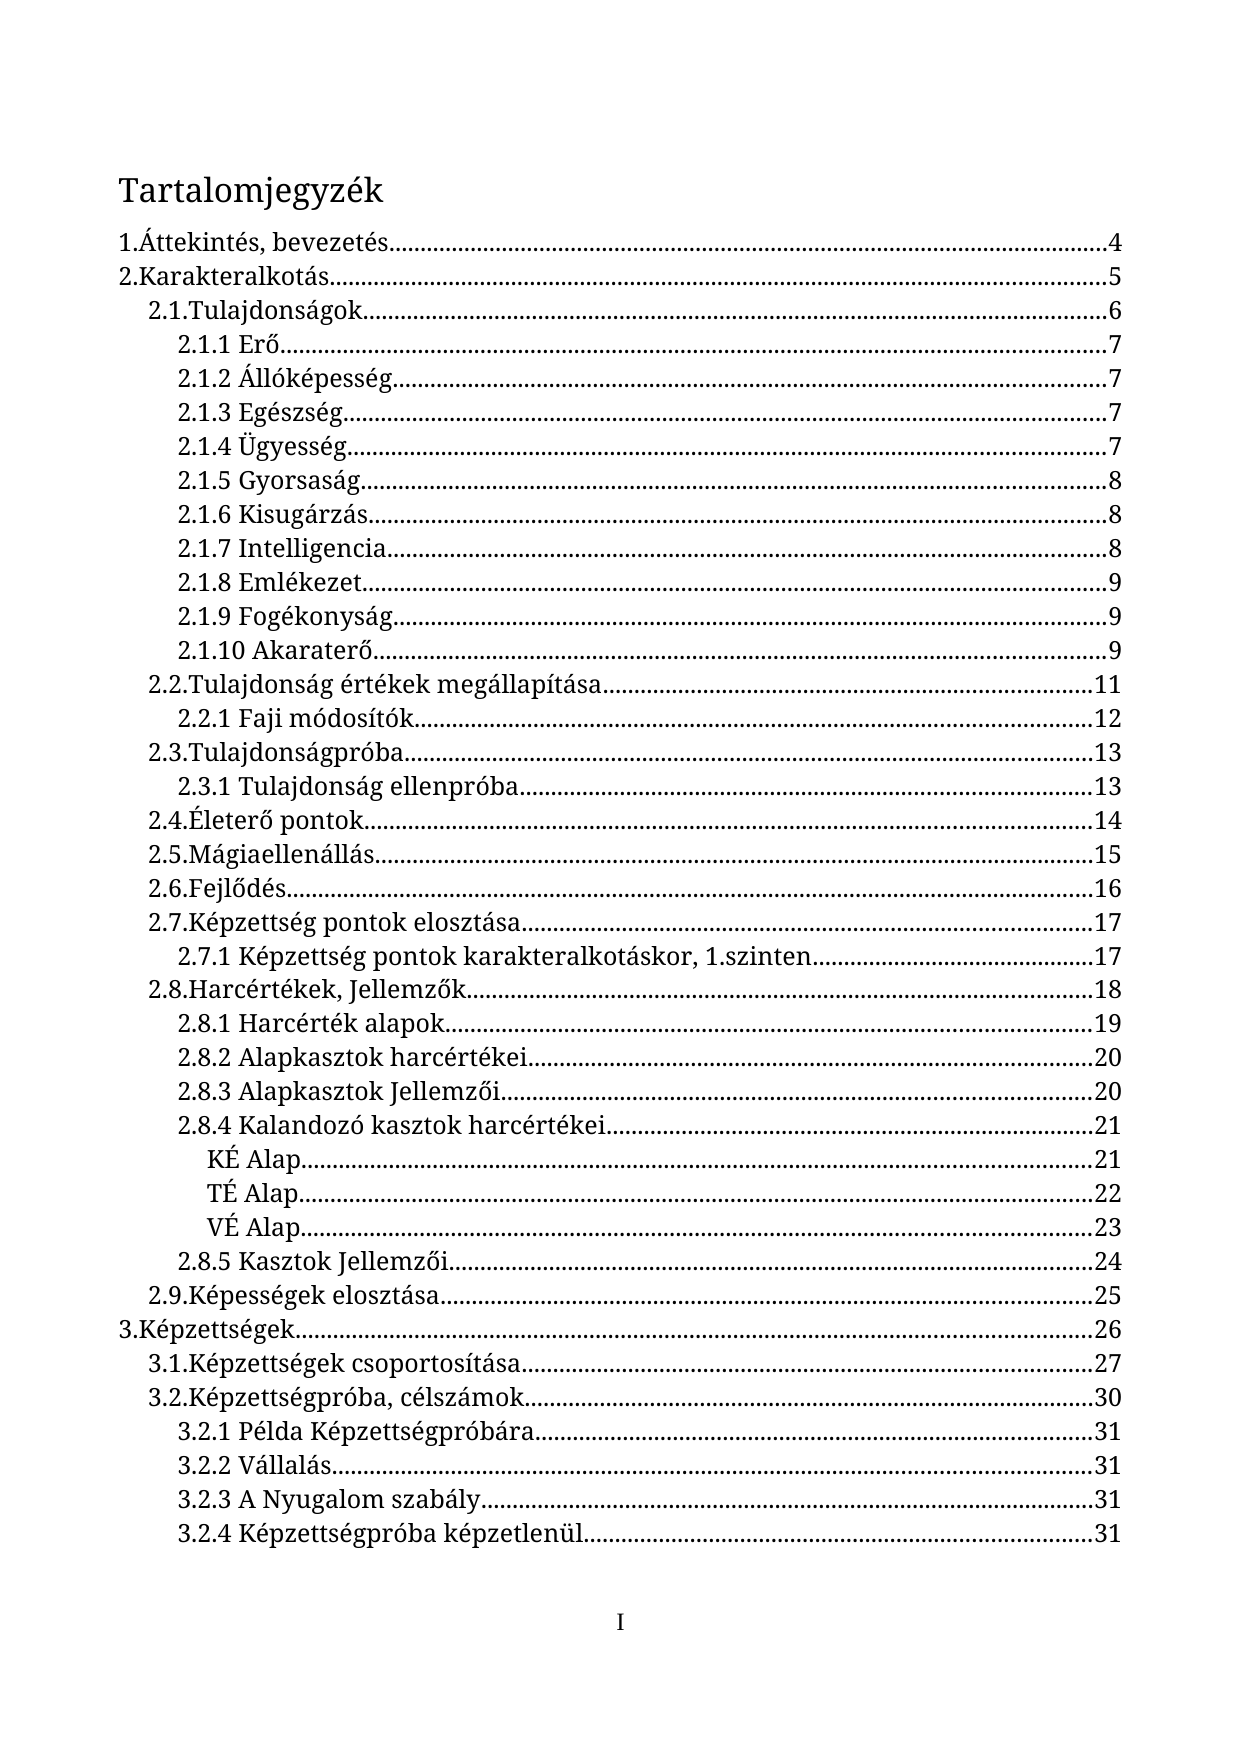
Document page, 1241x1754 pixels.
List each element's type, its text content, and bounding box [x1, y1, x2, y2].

text 3.2.Képzettségpróba, célszámok 30 [148, 1380, 1122, 1414]
text 2.2.1 Faji módosítók 12 [177, 701, 1122, 734]
subtitle Tartalomjegyzék [118, 167, 1122, 213]
text 2.7.1 Képzettség pontok karakteralkotáskor, 1.szinten 17 [177, 938, 1122, 972]
text 3.2.4 Képzettségpróba képzetlenül 31 [177, 1516, 1122, 1549]
text 2.4.Életerő pontok 14 [148, 802, 1122, 836]
text 2.8.5 Kasztok Jellemzői 24 [177, 1244, 1122, 1278]
text KÉ Alap 21 [207, 1142, 1122, 1176]
text 2.Karakteralkotás 5 [118, 259, 1122, 293]
text 2.8.4 Kalandozó kasztok harcértékei 21 [177, 1108, 1122, 1142]
text 2.1.4 Ügyesség 7 [177, 429, 1122, 463]
text 2.2.Tulajdonság értékek megállapítása 11 [148, 667, 1122, 701]
text 2.6.Fejlődés 16 [148, 870, 1122, 904]
text 3.2.1 Példa Képzettségpróbára 31 [177, 1414, 1122, 1448]
text VÉ Alap 23 [207, 1210, 1122, 1244]
text 2.1.3 Egészség 7 [177, 395, 1122, 429]
text 3.2.3 A Nyugalom szabály 31 [177, 1482, 1122, 1516]
text 2.7.Képzettség pontok elosztása 17 [148, 904, 1122, 938]
text 2.1.5 Gyorsaság 8 [177, 463, 1122, 497]
text 3.Képzettségek 26 [118, 1312, 1122, 1346]
text 3.2.2 Vállalás 31 [177, 1448, 1122, 1482]
text 2.8.Harcértékek, Jellemzők 18 [148, 972, 1122, 1006]
text 2.5.Mágiaellenállás 15 [148, 836, 1122, 870]
text 2.8.2 Alapkasztok harcértékei 20 [177, 1040, 1122, 1074]
text 2.9.Képességek elosztása 25 [148, 1278, 1122, 1312]
text 2.1.Tulajdonságok 6 [148, 293, 1122, 327]
text 2.3.1 Tulajdonság ellenpróba 13 [177, 768, 1122, 802]
text 2.1.8 Emlékezet 9 [177, 565, 1122, 599]
text 2.1.7 Intelligencia 8 [177, 531, 1122, 565]
text 2.8.1 Harcérték alapok 19 [177, 1006, 1122, 1040]
text 1.Áttekintés, bevezetés 4 [118, 225, 1122, 259]
text 2.1.2 Állóképesség 7 [177, 361, 1122, 395]
text 2.3.Tulajdonságpróba 13 [148, 734, 1122, 768]
text 2.8.3 Alapkasztok Jellemzői 20 [177, 1074, 1122, 1108]
text 2.1.10 Akaraterő 9 [177, 633, 1122, 667]
text 2.1.1 Erő 7 [177, 327, 1122, 361]
text 3.1.Képzettségek csoportosítása 27 [148, 1346, 1122, 1380]
text TÉ Alap 22 [207, 1176, 1122, 1210]
text 2.1.9 Fogékonyság 9 [177, 599, 1122, 633]
text 2.1.6 Kisugárzás 8 [177, 497, 1122, 531]
